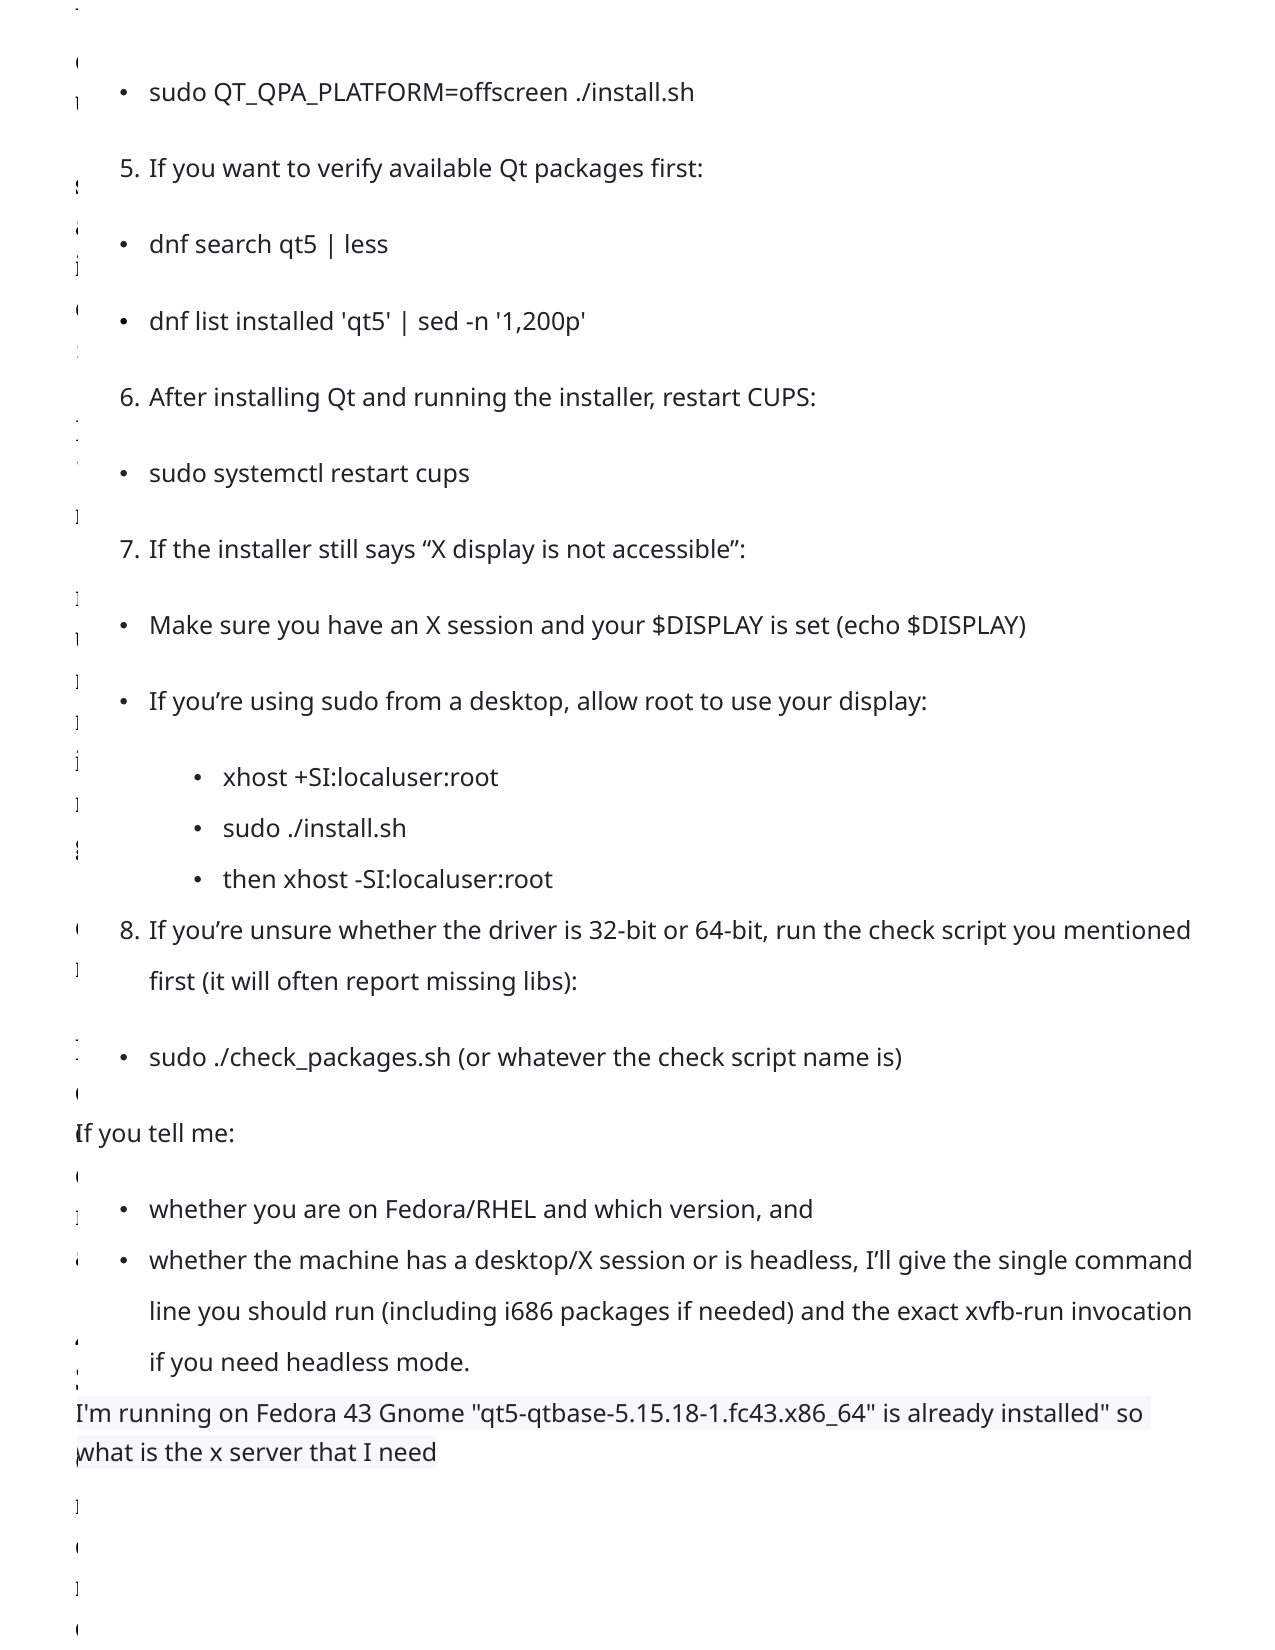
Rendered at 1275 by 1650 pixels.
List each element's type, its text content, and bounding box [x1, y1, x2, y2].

list sudo QT_QPA_PLATFORM=offscreen ./install.sh [119, 75, 1200, 109]
text I'm running on Fedora 43 Gnome "qt5-qtbase-5.15.18-1.fc43.x86_64" is already installed" so what is the x server that I need [77, 1396, 1200, 1469]
list whether the machine has a desktop/X session or is headless, I’ll give the single command line you should run (including i686 packages if needed) and the exact xvfb-run invocation if you need headless mode. [119, 1243, 1200, 1379]
list dnf list installed 'qt5' | sed -n '1,200p' [119, 303, 1200, 337]
list xhost +SI:localuser:root [193, 759, 1200, 793]
list If you’re using sudo from a desktop, allow root to use your display: [119, 683, 1200, 717]
list If the installer still says “X display is not accessible”: [119, 531, 1200, 565]
list If you want to verify available Qt packages first: [119, 151, 1200, 185]
list then xhost -SI:localuser:root [193, 861, 1200, 896]
list dnf search qt5 | less [119, 227, 1200, 261]
text If you tell me: [77, 1116, 1200, 1150]
list After installing Qt and running the installer, restart CUPS: [119, 379, 1200, 413]
list If you’re unsure whether the driver is 32‑bit or 64‑bit, run the check script you mentioned first (it will often report missing libs): [119, 912, 1200, 998]
list whether you are on Fedora/RHEL and which version, and [119, 1192, 1200, 1226]
list Make sure you have an X session and your $DISPLAY is set (echo $DISPLAY) [119, 607, 1200, 641]
list sudo ./install.sh [193, 810, 1200, 844]
list sudo ./check_packages.sh (or whatever the check script name is) [119, 1039, 1200, 1074]
list sudo systemctl restart cups [119, 455, 1200, 489]
